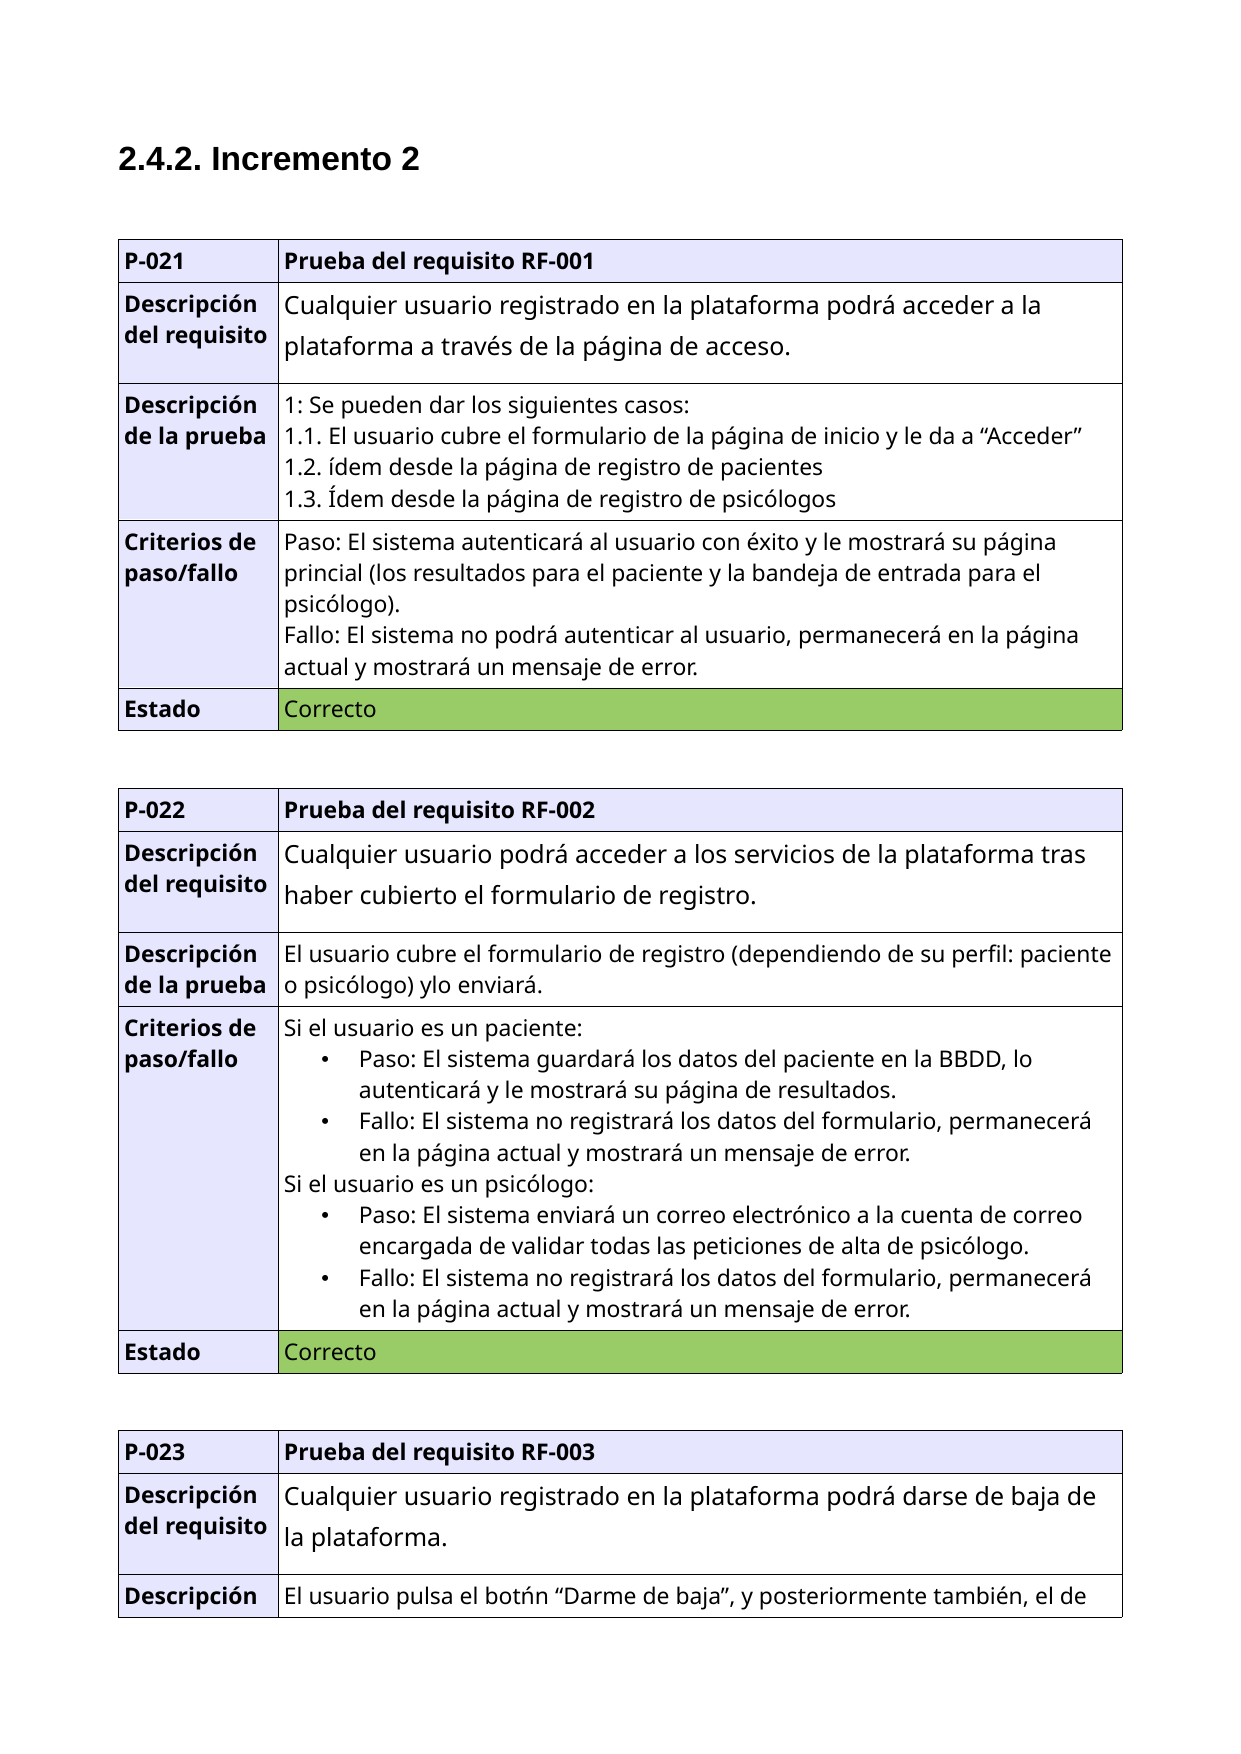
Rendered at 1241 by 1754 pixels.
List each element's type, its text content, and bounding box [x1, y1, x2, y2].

table_cell Criterios de paso/fallo [119, 521, 278, 687]
table_cell 1: Se pueden dar los siguientes casos: 1.1. El usuario cubre el formulario de la página de inicio y le da a “Acceder” 1.2. ídem desde la página de registro de pacientes 1.3. Ídem desde la página de registro de psicólogos [279, 384, 1122, 519]
table_cell Estado [119, 689, 278, 730]
table_header Prueba del requisito RF-003 [279, 1431, 1122, 1473]
table_cell Cualquier usuario podrá acceder a los servicios de la plataforma tras haber cubierto el formulario de registro. [279, 832, 1122, 932]
table_cell Si el usuario es un paciente: Paso: El sistema guardará los datos del paciente en la BBDD, lo autenticará y le mostrará su página de resultados. Fallo: El sistema no registrará los datos del formulario, permanecerá en la página actual y mostrará un mensaje de error. Si el usuario es un psicólogo: Paso: El sistema enviará un correo electrónico a la cuenta de correo encargada de validar todas las peticiones de alta de psicólogo. Fallo: El sistema no registrará los datos del formulario, permanecerá en la página actual y mostrará un mensaje de error. [279, 1007, 1122, 1330]
table_cell Estado [119, 1331, 278, 1373]
table_cell Correcto [279, 1331, 1122, 1373]
table_cell Descripción del requisito [119, 283, 278, 383]
table_cell Descripción del requisito [119, 832, 278, 932]
table_header Prueba del requisito RF-001 [279, 240, 1122, 282]
table_cell Criterios de paso/fallo [119, 1007, 278, 1330]
table_cell Descripción de la prueba [119, 384, 278, 519]
subtitle 2.4.2. Incremento 2 [118, 139, 1122, 178]
table_cell Cualquier usuario registrado en la plataforma podrá acceder a la plataforma a través de la página de acceso. [279, 283, 1122, 383]
table_cell El usuario pulsa el botńn “Darme de baja”, y posteriormente también, el de [279, 1575, 1122, 1617]
table_header Prueba del requisito RF-002 [279, 789, 1122, 831]
table_header P-022 [119, 789, 278, 831]
table_cell El usuario cubre el formulario de registro (dependiendo de su perfil: paciente o psicólogo) ylo enviará. [279, 933, 1122, 1006]
table_cell Correcto [279, 689, 1122, 730]
table_cell Cualquier usuario registrado en la plataforma podrá darse de baja de la plataforma. [279, 1474, 1122, 1574]
table_cell Descripción de la prueba [119, 933, 278, 1006]
table_cell Paso: El sistema autenticará al usuario con éxito y le mostrará su página princial (los resultados para el paciente y la bandeja de entrada para el psicólogo). Fallo: El sistema no podrá autenticar al usuario, permanecerá en la página actual y mostrará un mensaje de error. [279, 521, 1122, 687]
table_cell Descripción del requisito [119, 1474, 278, 1574]
table_header P-023 [119, 1431, 278, 1473]
table_cell Descripción [119, 1575, 278, 1617]
table_header P-021 [119, 240, 278, 282]
